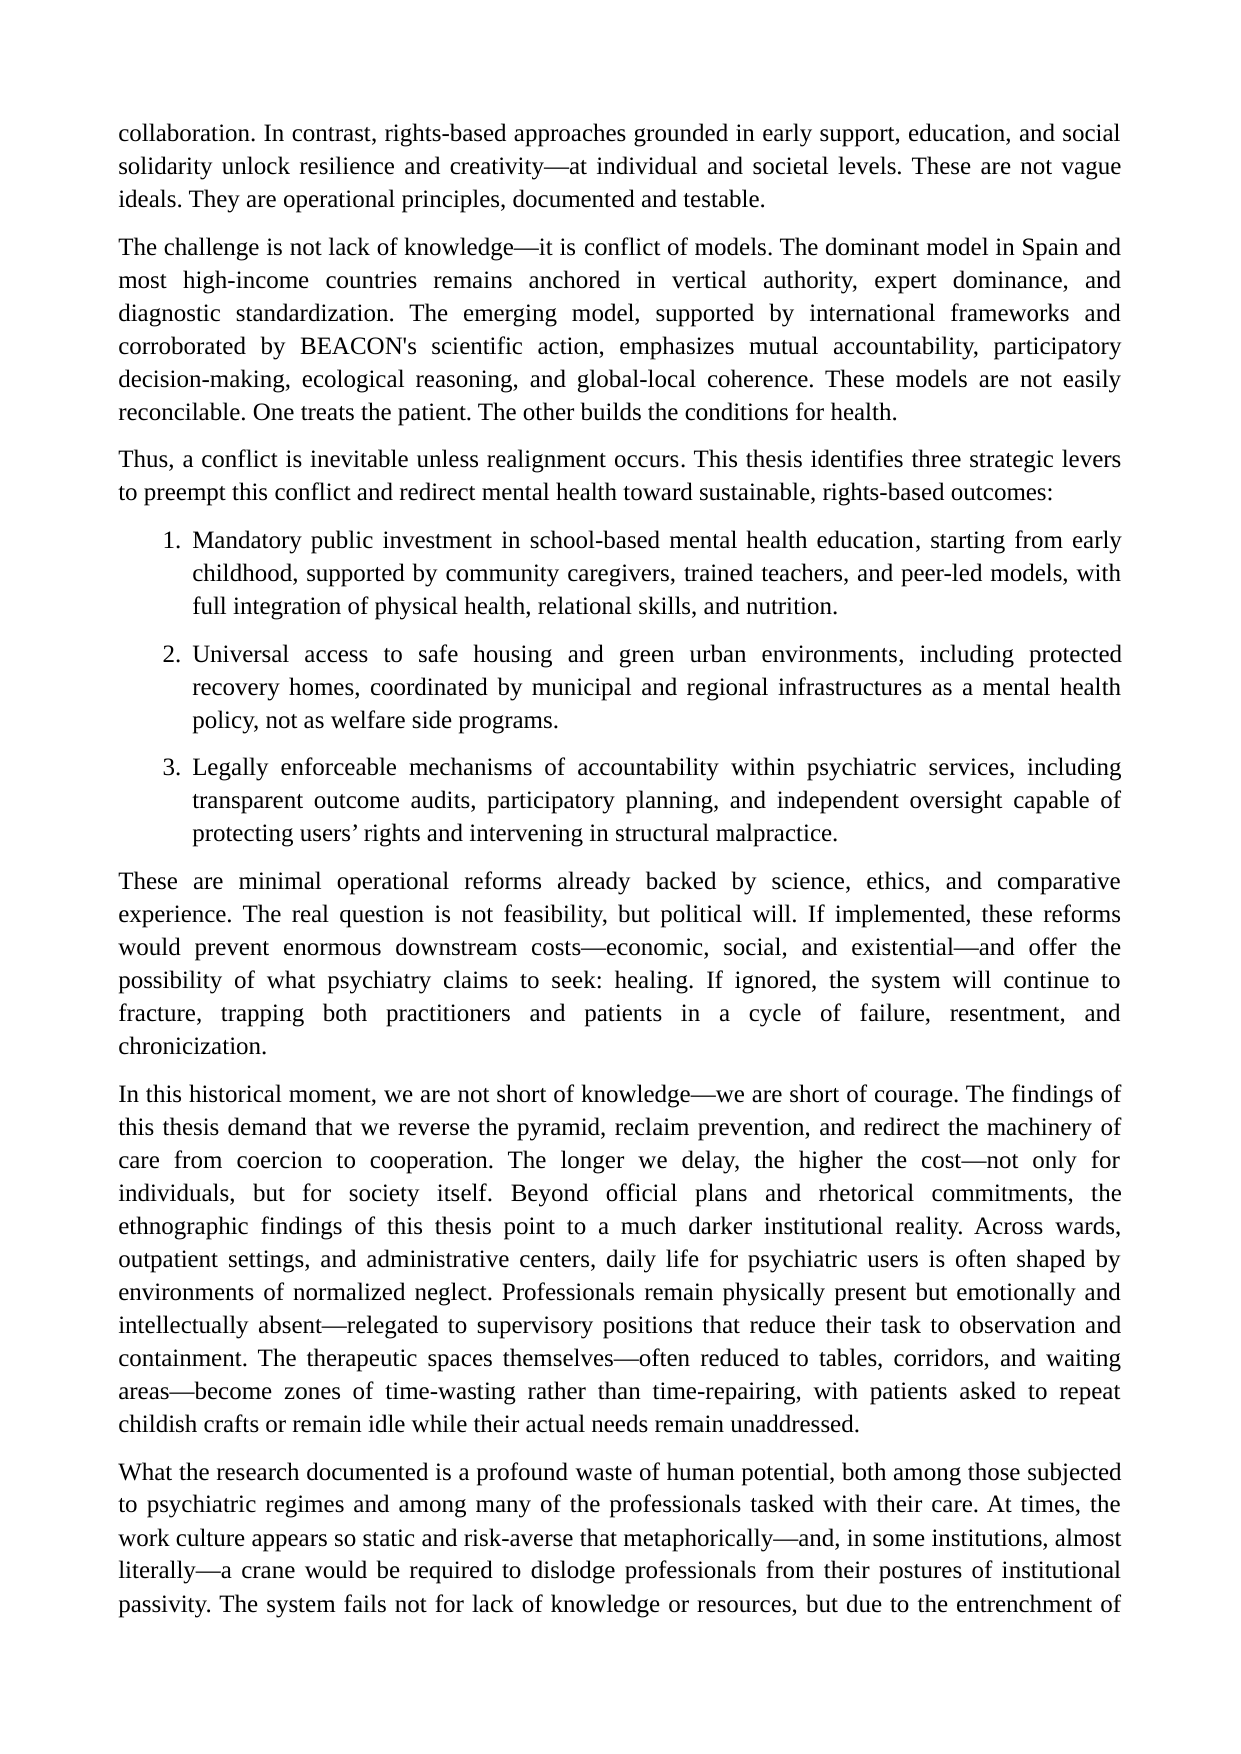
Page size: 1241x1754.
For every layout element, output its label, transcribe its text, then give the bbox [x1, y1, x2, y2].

text What the research documented is a profound waste of human potential, both among those subjected to psychiatric regimes and among many of the professionals tasked with their care. At times, the work culture appears so static and risk-averse that metaphorically—and, in some institutions, almost literally—a crane would be required to dislodge professionals from their postures of institutional passivity. The system fails not for lack of knowledge or resources, but due to the entrenchment of [118, 1457, 1122, 1617]
list Legally enforceable mechanisms of accountability within psychiatric services, including transparent outcome audits, participatory planning, and independent oversight capable of protecting users’ rights and intervening in structural malpractice. [162, 752, 1122, 847]
list Mandatory public investment in school-based mental health education, starting from early childhood, supported by community caregivers, trained teachers, and peer-led models, with full integration of physical health, relational skills, and nutrition. [162, 525, 1122, 620]
text In this historical moment, we are not short of knowledge—we are short of courage. The findings of this thesis demand that we reverse the pyramid, reclaim prevention, and redirect the machinery of care from coercion to cooperation. The longer we delay, the higher the cost—not only for individuals, but for society itself. Beyond official plans and rhetorical commitments, the ethnographic findings of this thesis point to a much darker institutional reality. Across wards, outpatient settings, and administrative centers, daily life for psychiatric users is often shaped by environments of normalized neglect. Professionals remain physically present but emotionally and intellectually absent—relegated to supervisory positions that reduce their task to observation and containment. The therapeutic spaces themselves—often reduced to tables, corridors, and waiting areas—become zones of time-wasting rather than time-repairing, with patients asked to repeat childish crafts or remain idle while their actual needs remain unaddressed. [118, 1079, 1122, 1438]
text Thus, a conflict is inevitable unless realignment occurs. This thesis identifies three strategic levers to preempt this conflict and redirect mental health toward sustainable, rights-based outcomes: [118, 444, 1122, 506]
list Universal access to safe housing and green urban environments, including protected recovery homes, coordinated by municipal and regional infrastructures as a mental health policy, not as welfare side programs. [162, 639, 1122, 733]
text collaboration. In contrast, rights-based approaches grounded in early support, education, and social solidarity unlock resilience and creativity—at individual and societal levels. These are not vague ideals. They are operational principles, documented and testable. [118, 118, 1122, 213]
text The challenge is not lack of knowledge—it is conflict of models. The dominant model in Spain and most high-income countries remains anchored in vertical authority, expert dominance, and diagnostic standardization. The emerging model, supported by international frameworks and corroborated by BEACON's scientific action, emphasizes mutual accountability, participatory decision-making, ecological reasoning, and global-local coherence. These models are not easily reconcilable. One treats the patient. The other builds the conditions for health. [118, 232, 1122, 426]
text These are minimal operational reforms already backed by science, ethics, and comparative experience. The real question is not feasibility, but political will. If implemented, these reforms would prevent enormous downstream costs—economic, social, and existential—and offer the possibility of what psychiatry claims to seek: healing. If ignored, the system will continue to fracture, trapping both practitioners and patients in a cycle of failure, resentment, and chronicization. [118, 866, 1122, 1060]
